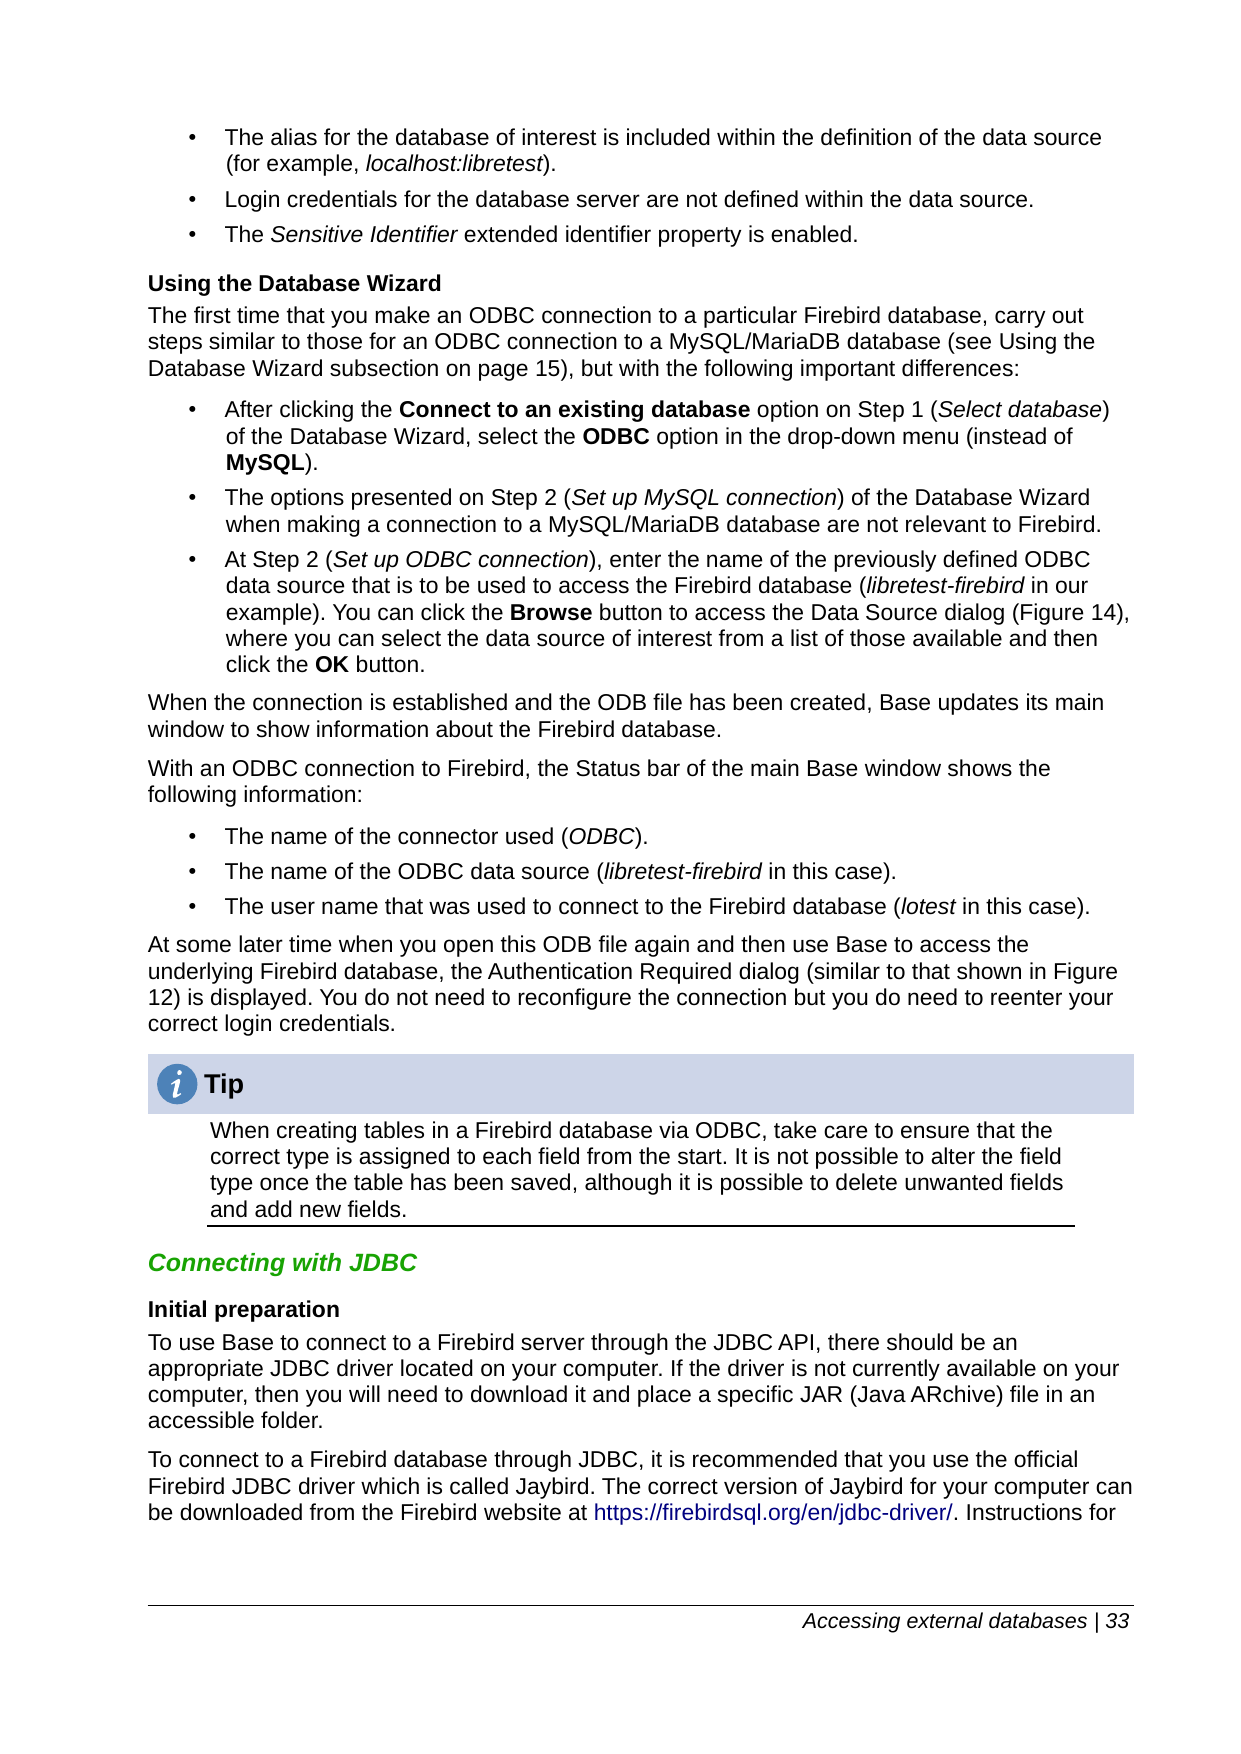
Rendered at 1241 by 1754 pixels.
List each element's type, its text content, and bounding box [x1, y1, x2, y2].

list The alias for the database of interest is included within the definition of the data source (for example, localhost:libretest). [185, 121, 1134, 177]
text When creating tables in a Firebird database via ODBC, take care to ensure that the correct type is assigned to each field from the start. It is not possible to alter the field type once the table has been saved, although it is possible to delete unwanted fields and add new fields. [207, 1114, 1075, 1225]
subtitle Initial preparation [148, 1296, 1134, 1322]
list The name of the ODBC data source (libretest-firebird in this case). [185, 855, 1134, 884]
text At some later time when you open this ODB file again and then use Base to access the underlying Firebird database, the Authentication Required dialog (similar to that shown in Figure 12) is displayed. You do not need to reconfigure the connection but you do need to reenter your correct login credentials. [148, 931, 1134, 1037]
list Login credentials for the database server are not defined within the data source. [185, 183, 1134, 212]
list The name of the connector used (ODBC). [185, 820, 1134, 849]
text To connect to a Firebird database through JDBC, it is recommended that you use the official Firebird JDBC driver which is called Jaybird. The correct version of Jaybird for your computer can be downloaded from the Firebird website at https://firebirdsql.org/en/jdbc-driver/. Instructions for [148, 1446, 1134, 1525]
list The Sensitive Identifier extended identifier property is enabled. [185, 218, 1134, 250]
subtitle Using the Database Wizard [148, 269, 1134, 296]
list The options presented on Step 2 (Set up MySQL connection) of the Database Wizard when making a connection to a MySQL/MariaDB database are not relevant to Firebird. [185, 481, 1134, 537]
text To use Base to connect to a Firebird server through the JDBC API, there should be an appropriate JDBC driver located on your computer. If the driver is not currently available on your computer, then you will need to download it and place a specific JAR (Java ARchive) file in an accessible folder. [148, 1328, 1134, 1434]
list At Step 2 (Set up ODBC connection), enter the name of the previously defined ODBC data source that is to be used to access the Firebird database (libretest-firebird in our example). You can click the Browse button to access the Data Source dialog (Figure 14), where you can select the data source of interest from a list of those available and then click the OK button. [185, 543, 1134, 681]
text With an ODBC connection to Firebird, the Status bar of the main Base window shows the following information: [148, 754, 1134, 807]
subtitle Connecting with JDBC [148, 1248, 1134, 1277]
text The first time that you make an ODBC connection to a particular Firebird database, carry out steps similar to those for an ODBC connection to a MySQL/MariaDB database (see Using the Database Wizard subsection on page 15), but with the following important differences: [148, 302, 1134, 381]
list The user name that was used to connect to the Firebird database (lotest in this case). [185, 890, 1134, 922]
list After clicking the Connect to an existing database option on Step 1 (Select database) of the Database Wizard, select the ODBC option in the drop-down menu (instead of MySQL). [185, 393, 1134, 475]
subtitle Tip [148, 1054, 1134, 1114]
text When the connection is established and the ODB file has been created, Base updates its main window to show information about the Firebird database. [148, 689, 1134, 742]
